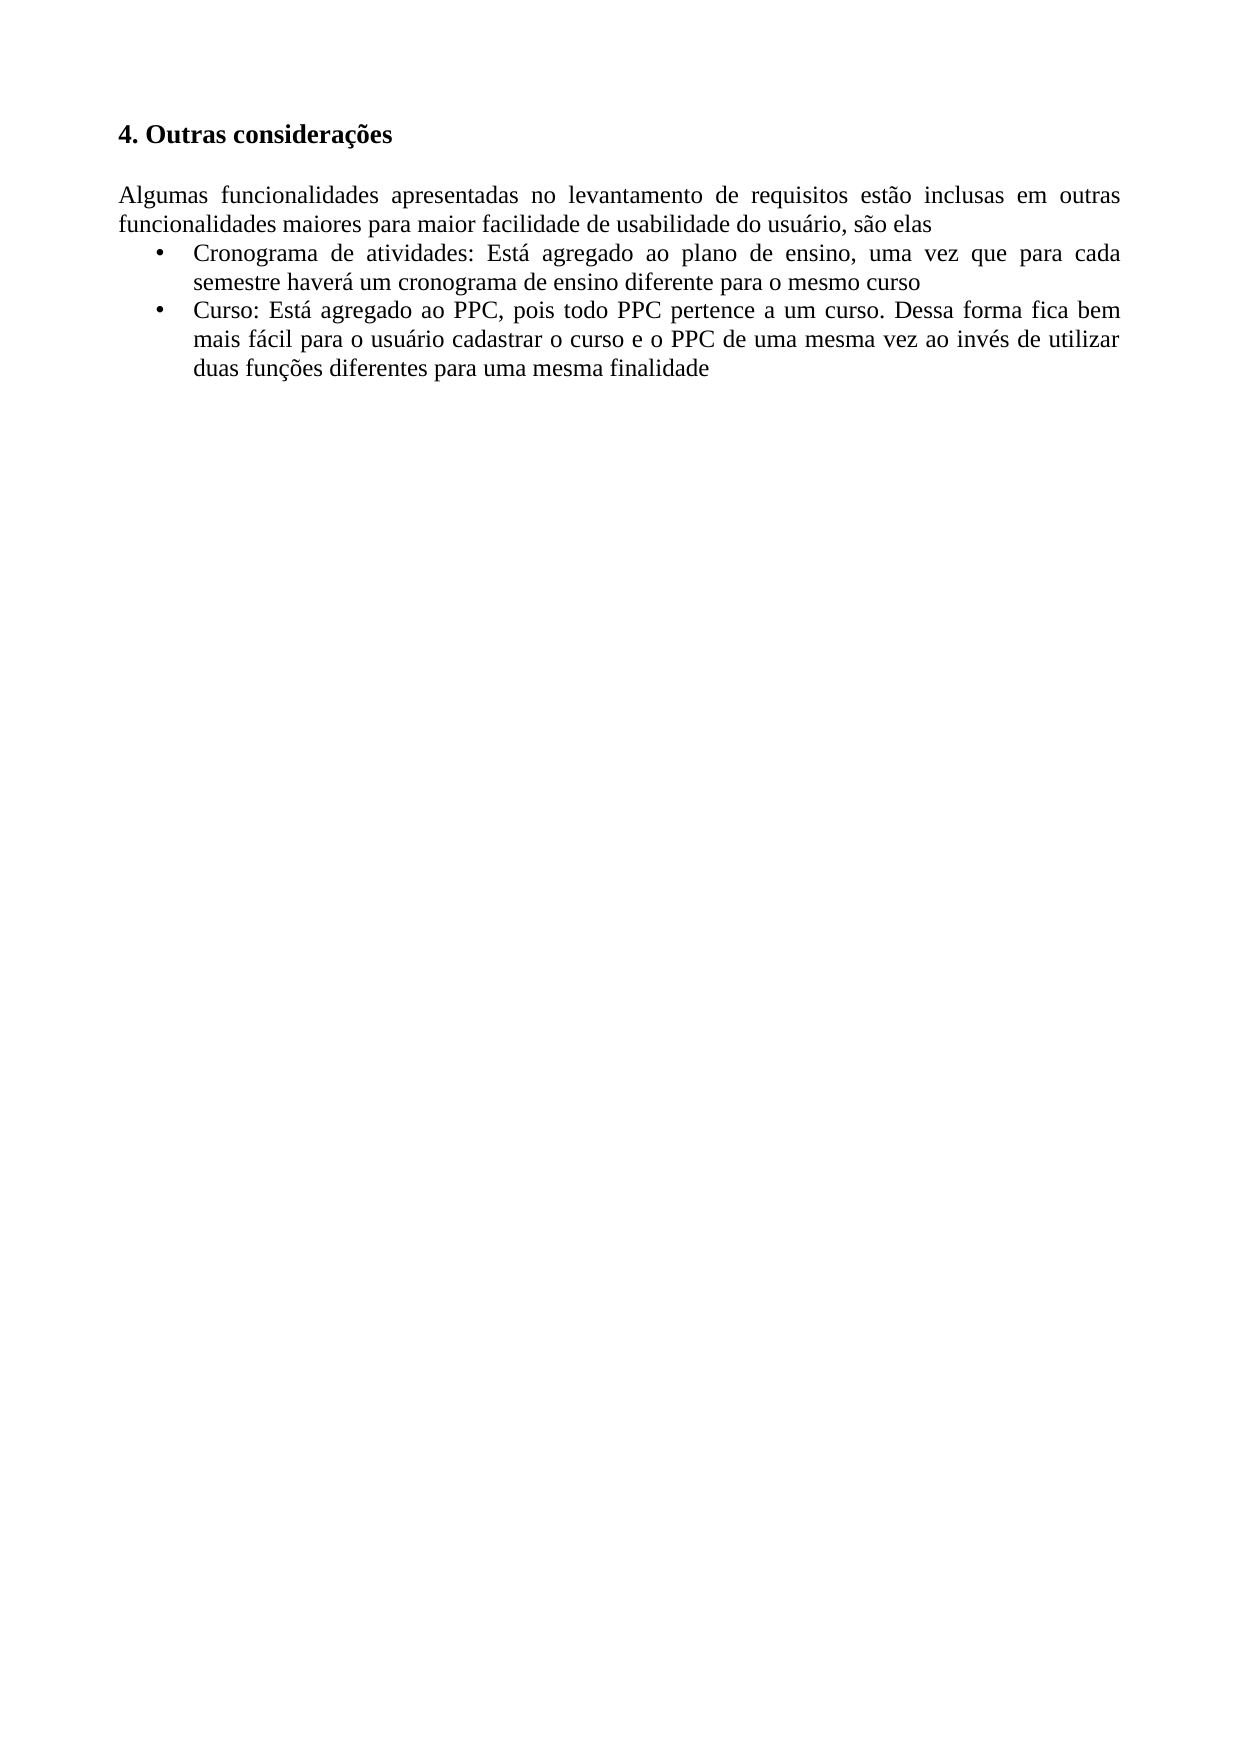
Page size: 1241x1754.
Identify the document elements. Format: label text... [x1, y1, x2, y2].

list Cronograma de atividades: Está agregado ao plano de ensino, uma vez que para cada semestre haverá um cronograma de ensino diferente para o mesmo curso [156, 238, 1122, 295]
list Curso: Está agregado ao PPC, pois todo PPC pertence a um curso. Dessa forma fica bem mais fácil para o usuário cadastrar o curso e o PPC de uma mesma vez ao invés de utilizar duas funções diferentes para uma mesma finalidade [156, 295, 1122, 382]
text 4. Outras considerações [118, 118, 1122, 149]
text Algumas funcionalidades apresentadas no levantamento de requisitos estão inclusas em outras funcionalidades maiores para maior facilidade de usabilidade do usuário, são elas [118, 180, 1122, 238]
